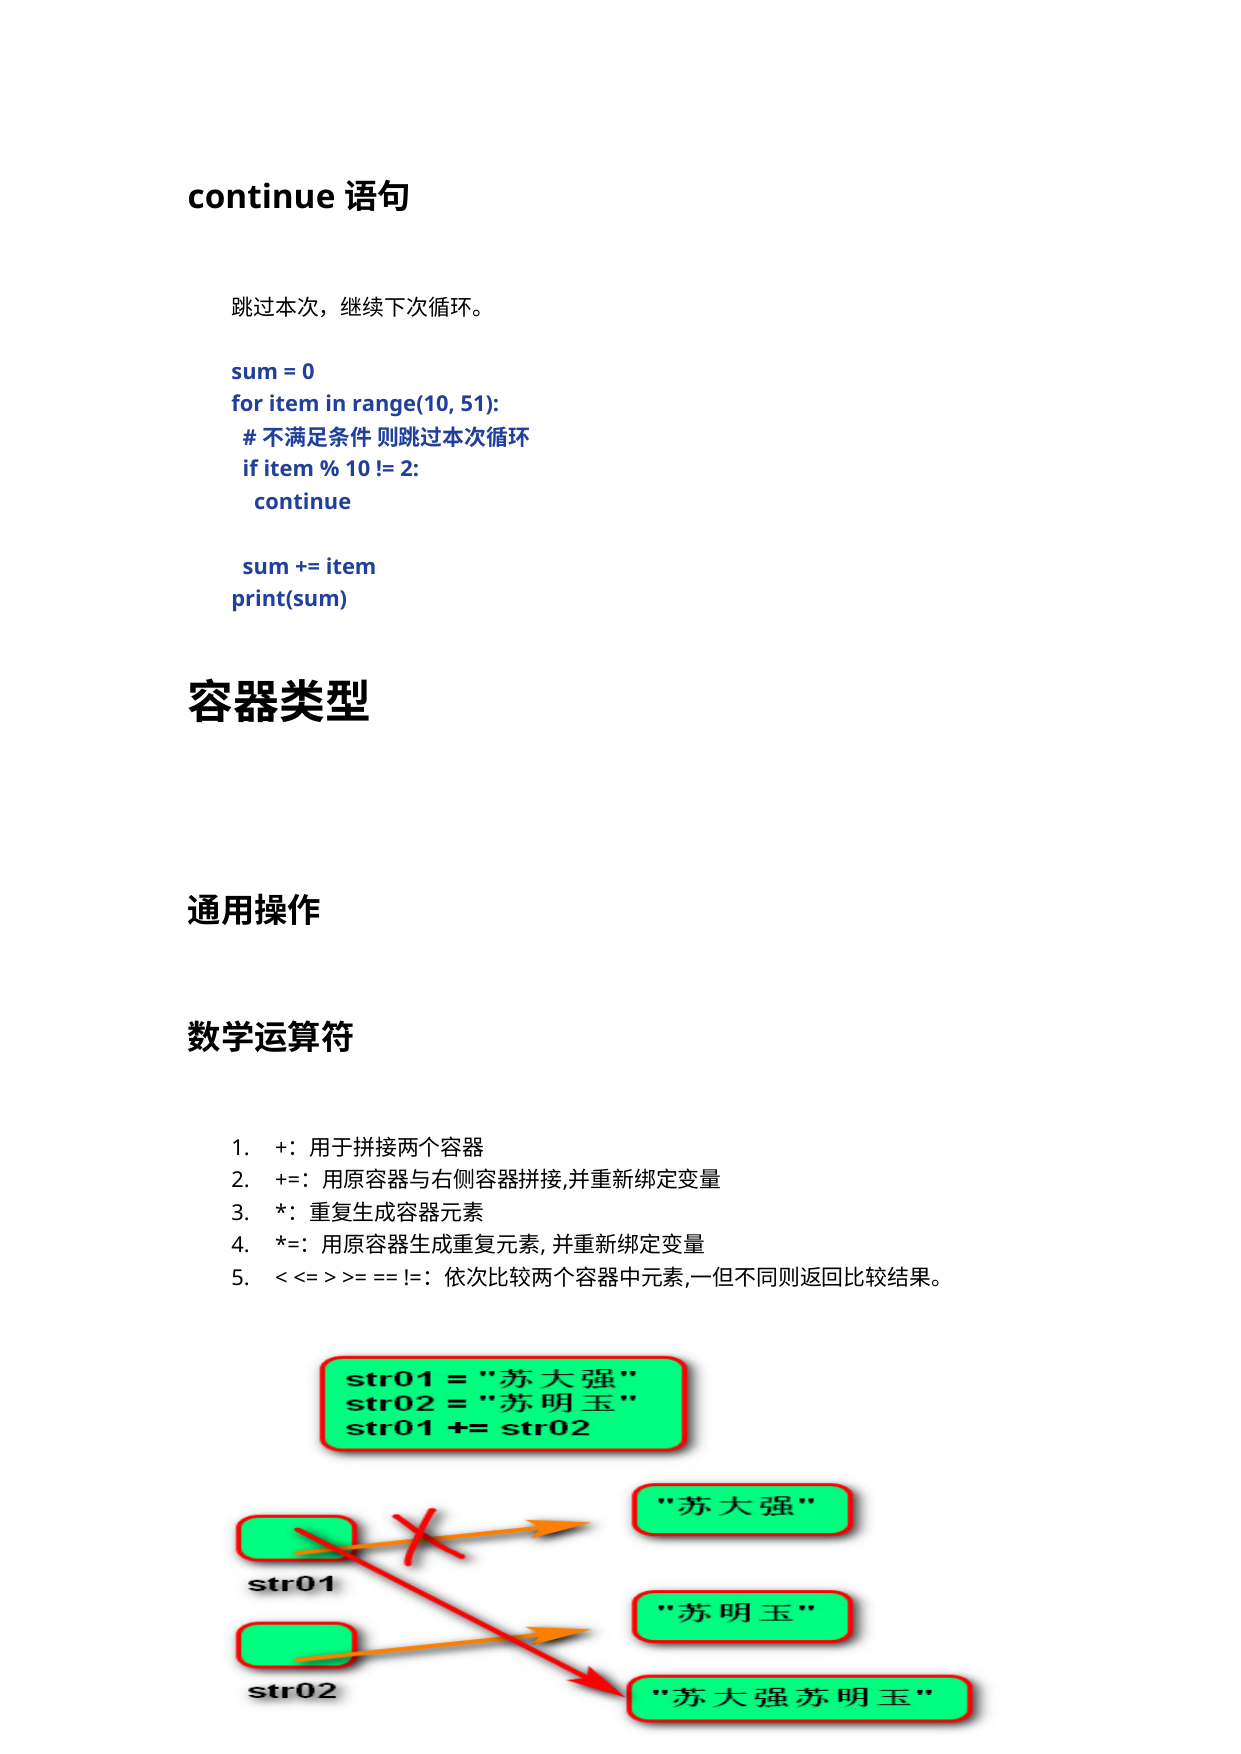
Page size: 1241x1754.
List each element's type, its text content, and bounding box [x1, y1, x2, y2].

text sum = 0 [187, 354, 1053, 387]
text for item in range(10, 51): [187, 387, 1053, 419]
subtitle continue 语句 [187, 162, 1053, 227]
subtitle 容器类型 [187, 650, 1053, 747]
list *=：用原容器生成重复元素, 并重新绑定变量 [231, 1227, 1053, 1259]
text print(sum) [187, 582, 1053, 614]
subtitle 数学运算符 [187, 1002, 1053, 1067]
text sum += item [187, 549, 1053, 582]
list < <= > >= == !=：依次比较两个容器中元素,一但不同则返回比较结果。 [231, 1259, 1053, 1292]
subtitle 通用操作 [187, 875, 1053, 940]
list +：用于拼接两个容器 [231, 1129, 1053, 1162]
text 跳过本次，继续下次循环。 [187, 289, 1053, 322]
list *：重复生成容器元素 [231, 1194, 1053, 1227]
text if item % 10 != 2: [187, 452, 1053, 484]
picture [182, 1312, 1005, 1750]
list +=：用原容器与右侧容器拼接,并重新绑定变量 [231, 1162, 1053, 1194]
text # 不满足条件 则跳过本次循环 [187, 419, 1053, 452]
text continue [187, 484, 1053, 517]
